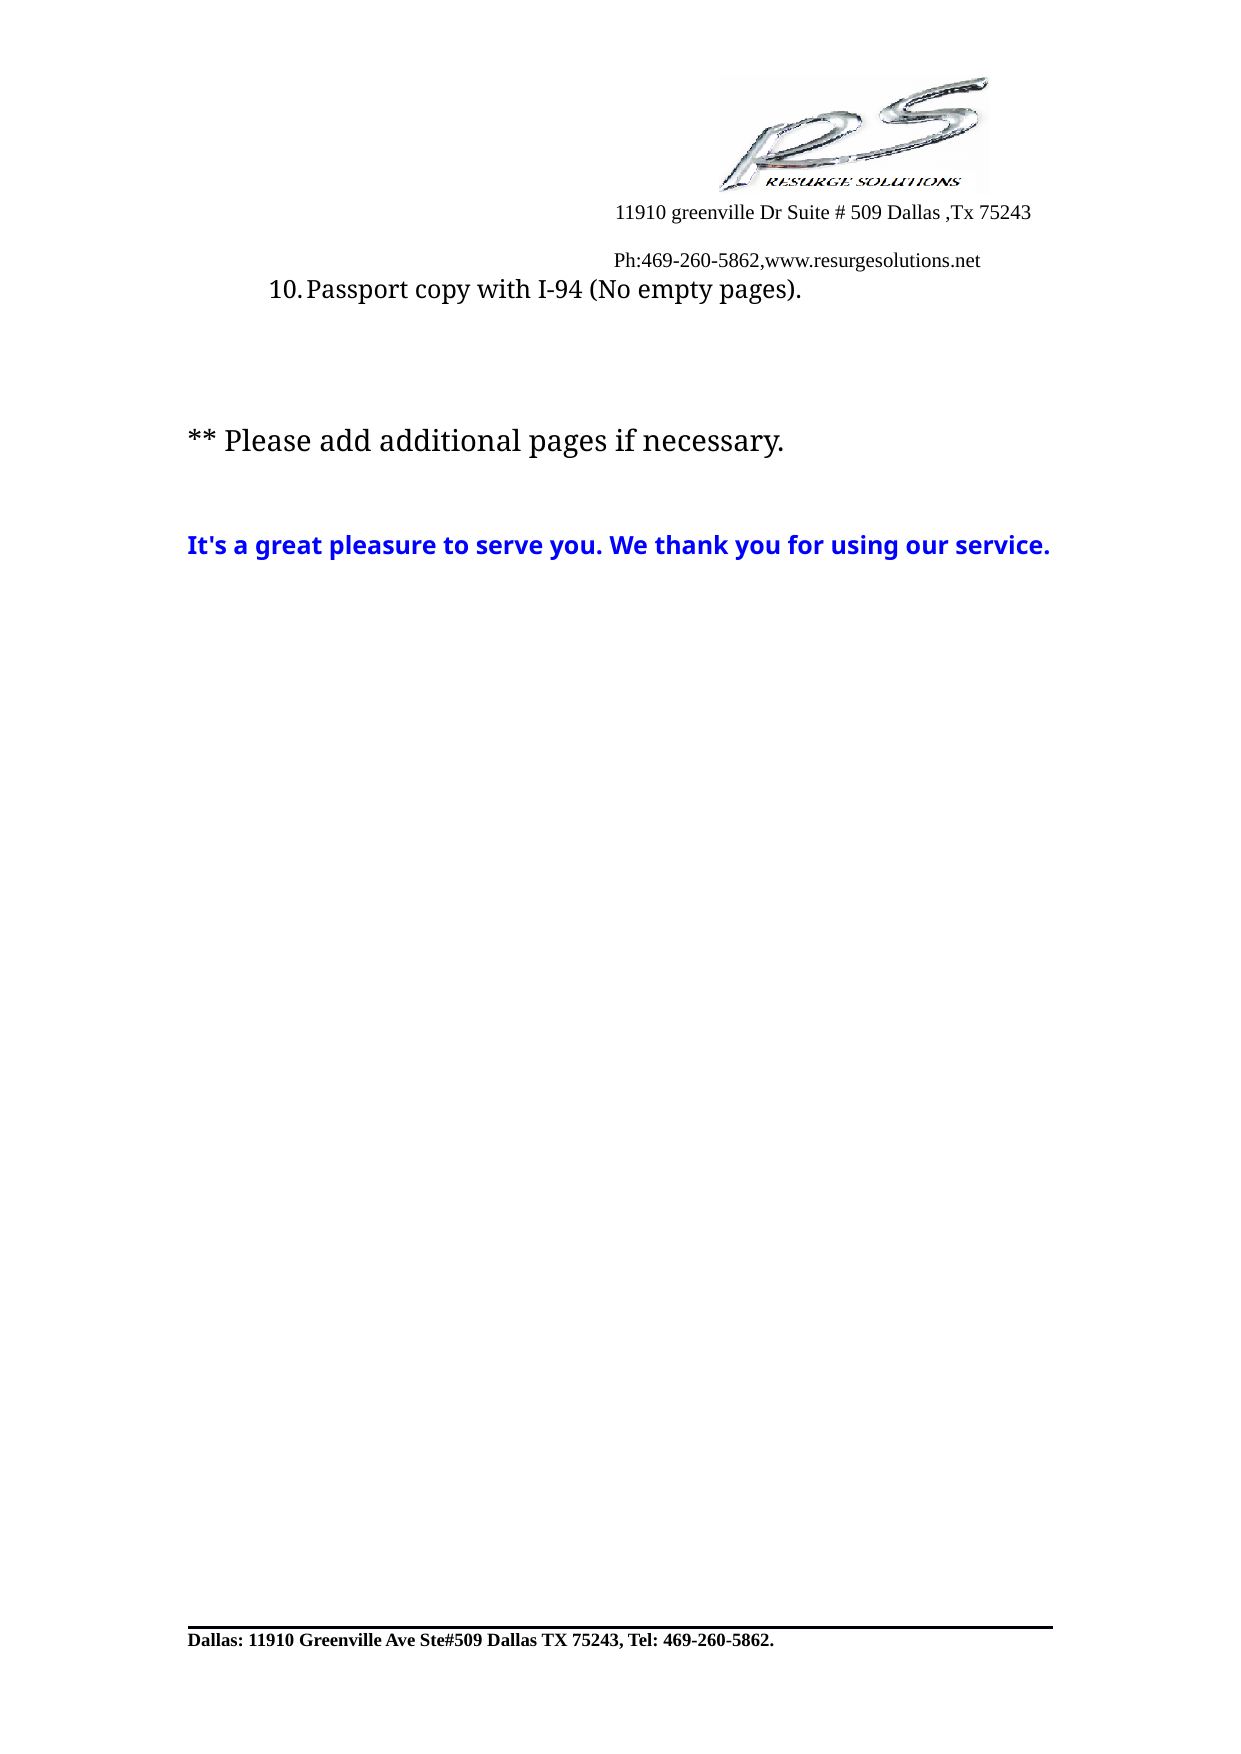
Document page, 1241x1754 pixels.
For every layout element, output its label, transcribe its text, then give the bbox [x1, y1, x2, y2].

picture [719, 75, 990, 194]
text ** Please add additional pages if necessary. [187, 420, 1053, 459]
list Passport copy with I-94 (No empty pages). [269, 272, 1053, 306]
text It's a great pleasure to serve you. We thank you for using our service. [187, 528, 1053, 562]
